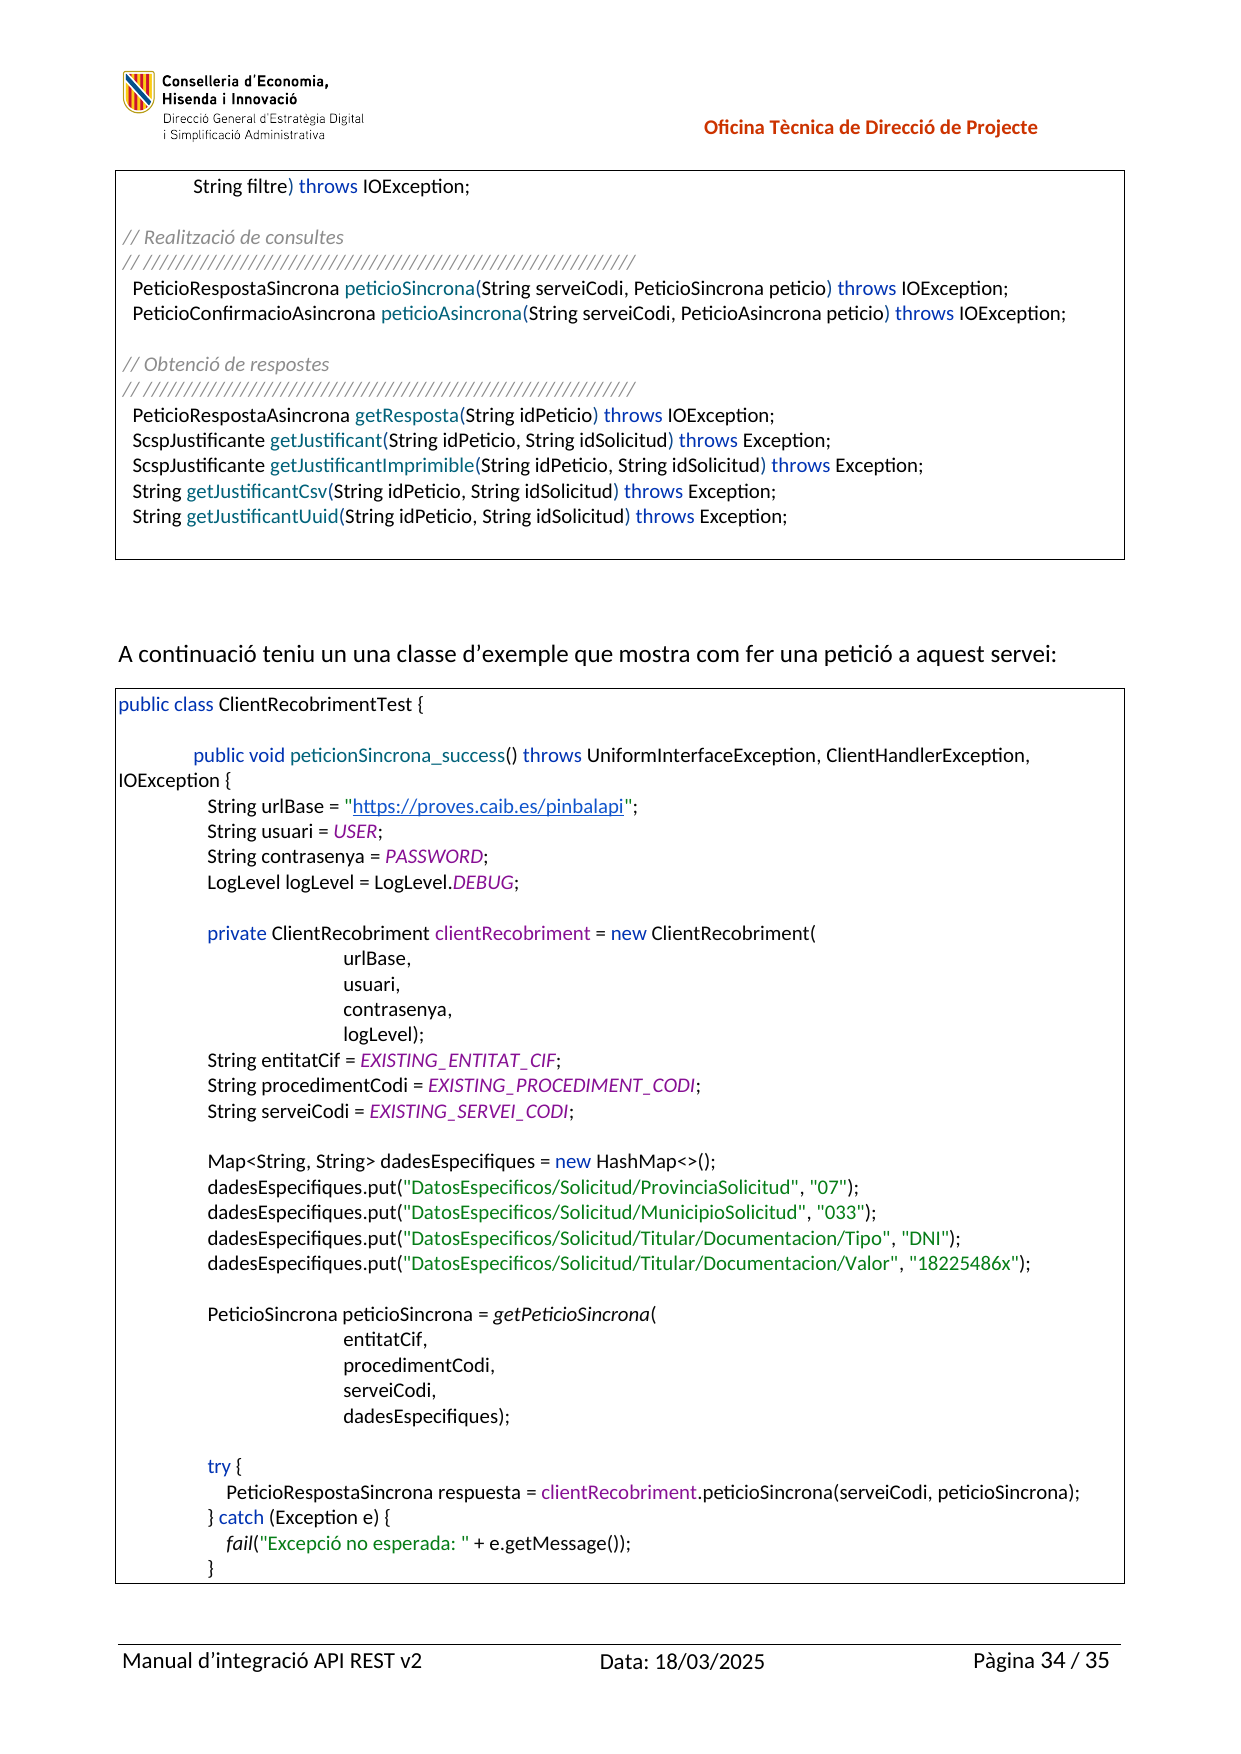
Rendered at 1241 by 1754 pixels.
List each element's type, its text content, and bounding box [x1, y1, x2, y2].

text public class ClientRecobrimentTest { [116, 689, 1124, 717]
text String serveiCodi = EXISTING_SERVEI_CODI; [118, 1098, 1122, 1123]
text dadesEspecifiques.put("DatosEspecificos/Solicitud/Titular/Documentacion/Tipo", "DNI"); [118, 1225, 1122, 1250]
text entitatCif, [118, 1327, 1122, 1352]
text // ///////////////////////////////////////////////////////////// [118, 376, 1122, 402]
text // Realització de consultes [118, 224, 1122, 249]
text logLevel); [118, 1022, 1122, 1047]
text urlBase, [118, 945, 1122, 971]
text contrasenya, [118, 996, 1122, 1022]
picture [339, 437, 343, 447]
text // Obtenció de respostes [118, 351, 1122, 376]
text // ///////////////////////////////////////////////////////////// [118, 249, 1122, 275]
text ScspJustificante getJustificantImprimible(String idPeticio, String idSolicitud) throws Exception; [118, 453, 1122, 478]
text A continuació teniu un una classe d’exemple que mostra com fer una petició a aquest servei: [118, 638, 1122, 669]
text String usuari = USER; [118, 818, 1122, 844]
text Map<String, String> dadesEspecifiques = new HashMap<>(); [118, 1149, 1122, 1174]
text public void peticionSincrona_success() throws UniformInterfaceException, ClientHandlerException, IOException { [118, 742, 1122, 793]
text PeticioRespostaSincrona respuesta = clientRecobriment.peticioSincrona(serveiCodi, peticioSincrona); [118, 1479, 1122, 1504]
text PeticioRespostaSincrona peticioSincrona(String serveiCodi, PeticioSincrona peticio) throws IOException; [118, 275, 1122, 300]
text PeticioSincrona peticioSincrona = getPeticioSincrona( [118, 1301, 1122, 1327]
text PeticioConfirmacioAsincrona peticioAsincrona(String serveiCodi, PeticioAsincrona peticio) throws IOException; [118, 300, 1122, 326]
text private ClientRecobriment clientRecobriment = new ClientRecobriment( [118, 920, 1122, 945]
picture [118, 62, 368, 151]
text serveiCodi, [118, 1377, 1122, 1403]
text ScspJustificante getJustificant(String idPeticio, String idSolicitud) throws Exception; [118, 427, 1122, 453]
text try { [118, 1454, 1122, 1479]
text String filtre) throws IOException; [116, 171, 1124, 198]
text String contrasenya = PASSWORD; [118, 844, 1122, 869]
text String entitatCif = EXISTING_ENTITAT_CIF; [118, 1047, 1122, 1072]
text dadesEspecifiques.put("DatosEspecificos/Solicitud/ProvinciaSolicitud", "07"); [118, 1174, 1122, 1199]
text String getJustificantUuid(String idPeticio, String idSolicitud) throws Exception; [118, 503, 1122, 529]
text PeticioRespostaAsincrona getResposta(String idPeticio) throws IOException; [118, 402, 1122, 427]
text fail("Excepció no esperada: " + e.getMessage()); [118, 1530, 1122, 1552]
text procedimentCodi, [118, 1352, 1122, 1377]
text String urlBase = "https://proves.caib.es/pinbalapi"; [118, 793, 1122, 818]
text String getJustificantCsv(String idPeticio, String idSolicitud) throws Exception; [118, 478, 1122, 503]
picture [339, 462, 343, 472]
text LogLevel logLevel = LogLevel.DEBUG; [118, 869, 1122, 894]
text dadesEspecifiques.put("DatosEspecificos/Solicitud/MunicipioSolicitud", "033"); [118, 1199, 1122, 1225]
text } [116, 1552, 1124, 1583]
text dadesEspecifiques.put("DatosEspecificos/Solicitud/Titular/Documentacion/Valor", "18225486x"); [118, 1250, 1122, 1276]
text usuari, [118, 971, 1122, 996]
text } catch (Exception e) { [118, 1504, 1122, 1530]
text dadesEspecifiques); [118, 1403, 1122, 1428]
text String procedimentCodi = EXISTING_PROCEDIMENT_CODI; [118, 1072, 1122, 1098]
